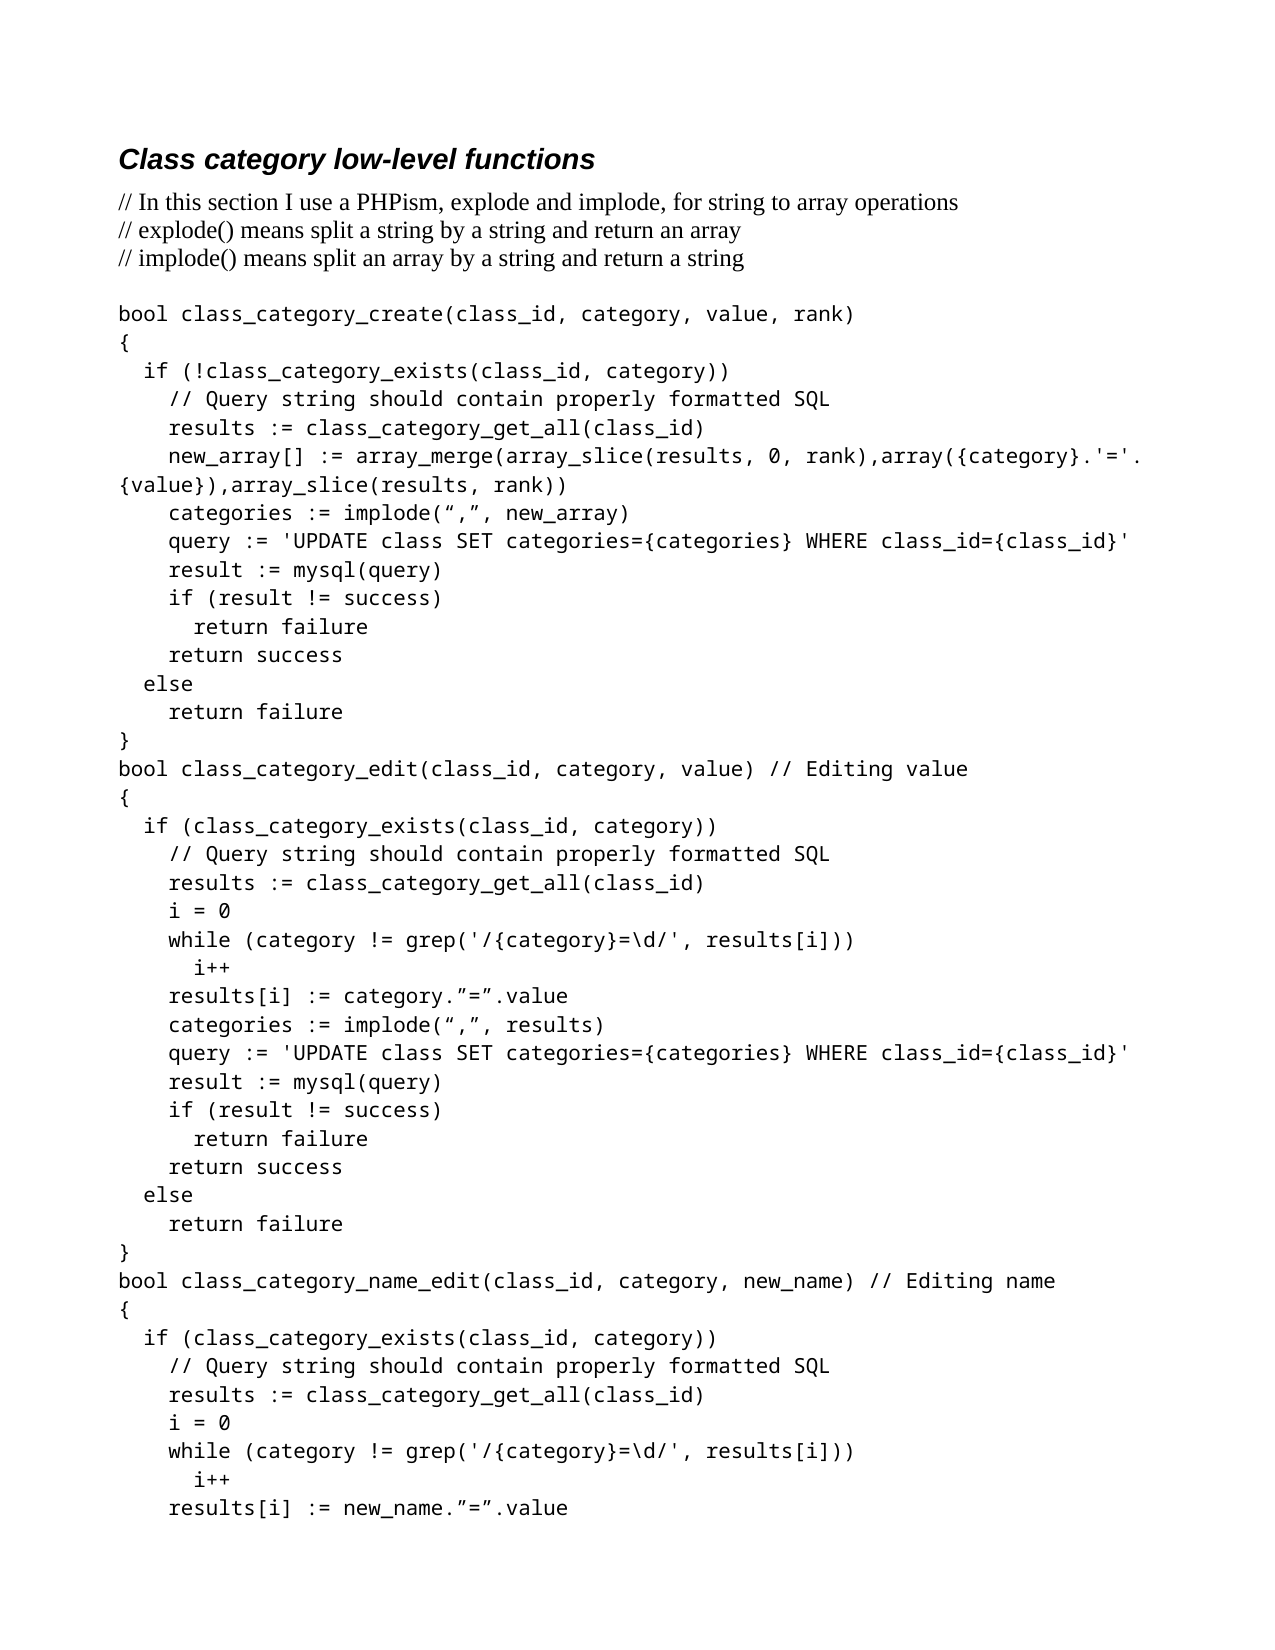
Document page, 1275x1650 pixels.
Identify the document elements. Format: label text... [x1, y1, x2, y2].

text result := mysql(query) [118, 1067, 1157, 1095]
text return success [118, 1152, 1157, 1181]
text while (category != grep('/{category}=\d/', results[i])) [118, 925, 1157, 953]
text if (result != success) [118, 1095, 1157, 1124]
text // In this section I use a PHPism, explode and implode, for string to array operations [118, 188, 1157, 216]
text { [118, 327, 1157, 356]
subtitle Class category low-level functions [118, 143, 1157, 176]
text i = 0 [118, 896, 1157, 925]
text i++ [118, 953, 1157, 982]
text results[i] := category.”=”.value [118, 982, 1157, 1010]
text result := mysql(query) [118, 555, 1157, 583]
text categories := implode(“,”, results) [118, 1010, 1157, 1038]
text bool class_category_create(class_id, category, value, rank) [118, 299, 1157, 327]
text results := class_category_get_all(class_id) [118, 868, 1157, 896]
text results := class_category_get_all(class_id) [118, 1380, 1157, 1408]
text return failure [118, 1124, 1157, 1152]
text { [118, 1294, 1157, 1323]
text if (!class_category_exists(class_id, category)) [118, 356, 1157, 384]
text while (category != grep('/{category}=\d/', results[i])) [118, 1437, 1157, 1465]
text return failure [118, 612, 1157, 640]
text return failure [118, 697, 1157, 726]
text // Query string should contain properly formatted SQL [118, 1351, 1157, 1380]
text // explode() means split a string by a string and return an array [118, 216, 1157, 244]
text query := 'UPDATE class SET categories={categories} WHERE class_id={class_id}' [118, 527, 1157, 555]
text query := 'UPDATE class SET categories={categories} WHERE class_id={class_id}' [118, 1038, 1157, 1067]
text bool class_category_edit(class_id, category, value) // Editing value [118, 754, 1157, 782]
text } [118, 1237, 1157, 1266]
text // Query string should contain properly formatted SQL [118, 384, 1157, 413]
text categories := implode(“,”, new_array) [118, 498, 1157, 527]
text if (result != success) [118, 583, 1157, 612]
text else [118, 669, 1157, 697]
text results := class_category_get_all(class_id) [118, 413, 1157, 441]
text // implode() means split an array by a string and return a string [118, 244, 1157, 271]
text if (class_category_exists(class_id, category)) [118, 811, 1157, 839]
text return success [118, 640, 1157, 669]
text new_array[] := array_merge(array_slice(results, 0, rank),array({category}.'='.{value}),array_slice(results, rank)) [118, 441, 1157, 498]
text if (class_category_exists(class_id, category)) [118, 1323, 1157, 1351]
text i = 0 [118, 1408, 1157, 1437]
text return failure [118, 1209, 1157, 1237]
text // Query string should contain properly formatted SQL [118, 839, 1157, 868]
text { [118, 782, 1157, 811]
text } [118, 726, 1157, 754]
text else [118, 1181, 1157, 1209]
text bool class_category_name_edit(class_id, category, new_name) // Editing name [118, 1266, 1157, 1294]
text i++ [118, 1465, 1157, 1493]
text results[i] := new_name.”=”.value [118, 1493, 1157, 1522]
